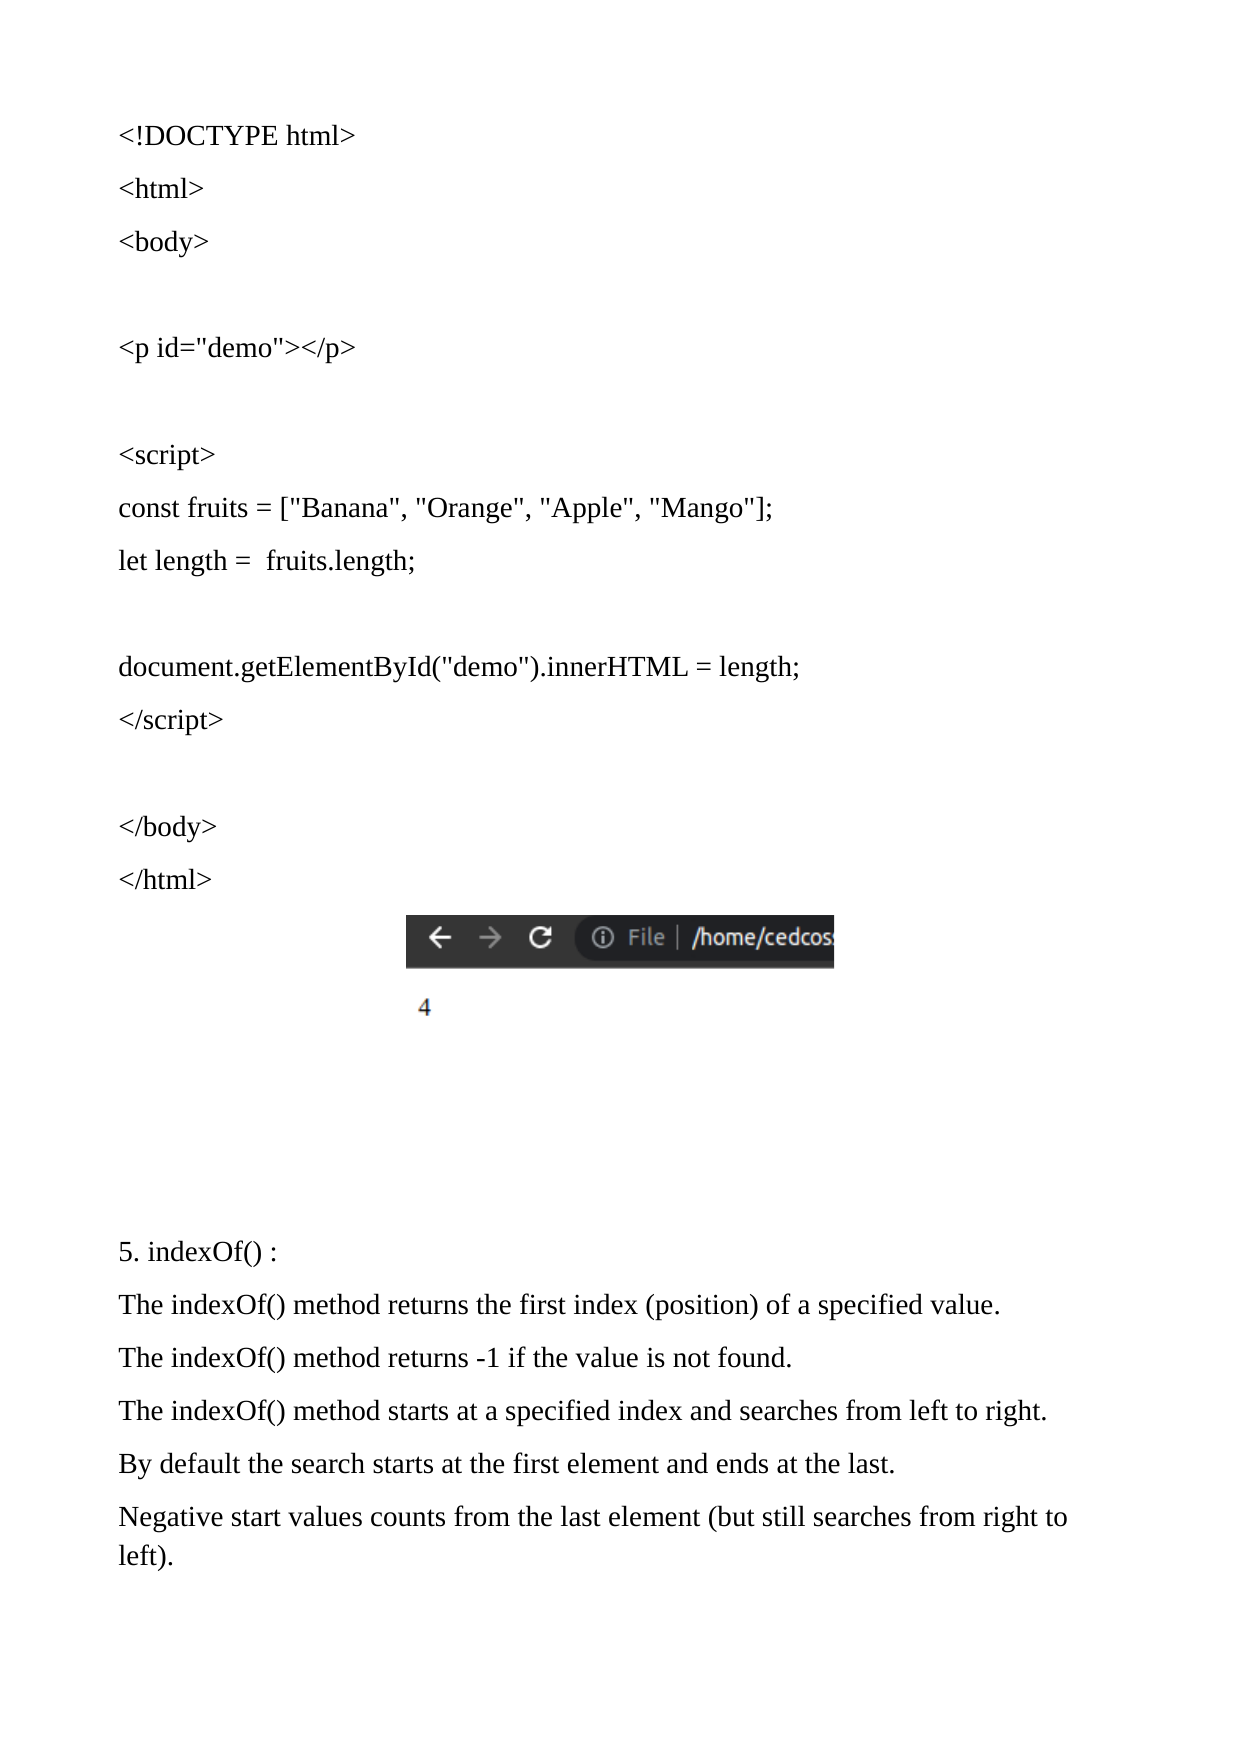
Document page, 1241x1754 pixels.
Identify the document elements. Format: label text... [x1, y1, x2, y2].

text By default the search starts at the first element and ends at the last. [118, 1446, 1122, 1480]
text <html> [118, 171, 1122, 205]
text The indexOf() method returns -1 if the value is not found. [118, 1340, 1122, 1373]
text <!DOCTYPE html> [118, 118, 1122, 152]
text </body> [118, 809, 1122, 842]
text </html> [118, 862, 1122, 895]
text </script> [118, 702, 1122, 736]
text The indexOf() method returns the first index (position) of a specified value. [118, 1287, 1122, 1320]
text document.getElementById("demo").innerHTML = length; [118, 649, 1122, 683]
picture [406, 915, 835, 1129]
text Negative start values counts from the last element (but still searches from right to left). [118, 1499, 1122, 1571]
text <body> [118, 224, 1122, 258]
text The indexOf() method starts at a specified index and searches from left to right. [118, 1393, 1122, 1427]
text 5. indexOf() : [118, 1234, 1122, 1267]
text <p id="demo"></p> [118, 331, 1122, 364]
text const fruits = ["Banana", "Orange", "Apple", "Mango"]; [118, 490, 1122, 523]
text let length = fruits.length; [118, 543, 1122, 577]
text <script> [118, 437, 1122, 470]
